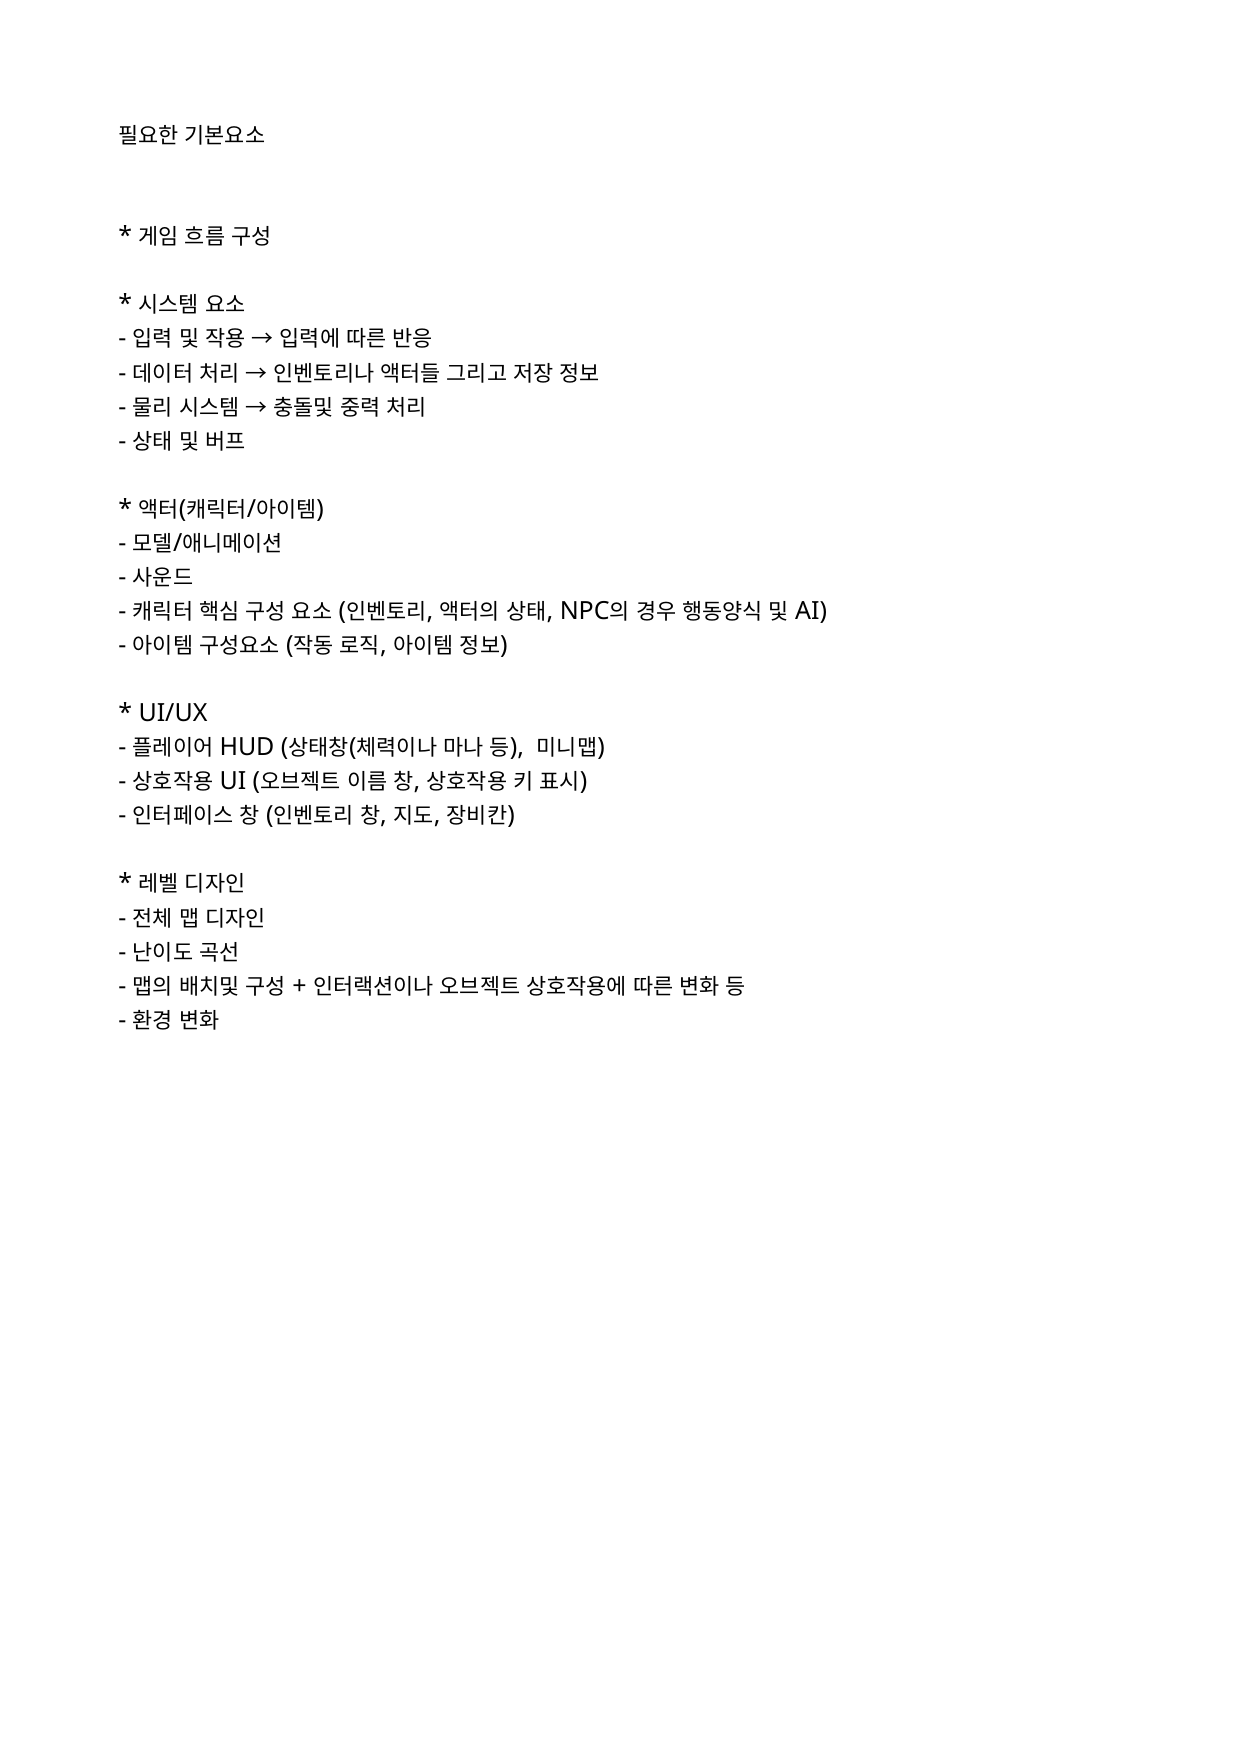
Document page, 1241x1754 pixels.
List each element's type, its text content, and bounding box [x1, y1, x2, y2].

text - 맵의 배치및 구성 + 인터랙션이나 오브젝트 상호작용에 따른 변화 등 [118, 967, 1122, 1001]
text * 게임 흐름 구성 [118, 218, 1122, 252]
text - 캐릭터 핵심 구성 요소 (인벤토리, 액터의 상태, NPC의 경우 행동양식 및 AI) [118, 593, 1122, 627]
text - 아이템 구성요소 (작동 로직, 아이템 정보) [118, 627, 1122, 661]
text - 입력 및 작용 → 입력에 따른 반응 [118, 320, 1122, 354]
text - 사운드 [118, 558, 1122, 593]
text 필요한 기본요소 [118, 118, 1122, 150]
text - 난이도 곡선 [118, 933, 1122, 967]
text - 전체 맵 디자인 [118, 899, 1122, 933]
text * 액터(캐릭터/아이템) [118, 490, 1122, 524]
text * 레벨 디자인 [118, 865, 1122, 899]
text * 시스템 요소 [118, 286, 1122, 320]
text - 모델/애니메이션 [118, 524, 1122, 558]
text - 물리 시스템 → 충돌및 중력 처리 [118, 388, 1122, 422]
text - 상태 및 버프 [118, 422, 1122, 456]
text * UI/UX [118, 695, 1122, 729]
text - 데이터 처리 → 인벤토리나 액터들 그리고 저장 정보 [118, 354, 1122, 388]
text - 인터페이스 창 (인벤토리 창, 지도, 장비칸) [118, 797, 1122, 831]
text - 환경 변화 [118, 1001, 1122, 1035]
text - 플레이어 HUD (상태창(체력이나 마나 등), 미니맵) [118, 729, 1122, 763]
text - 상호작용 UI (오브젝트 이름 창, 상호작용 키 표시) [118, 763, 1122, 797]
